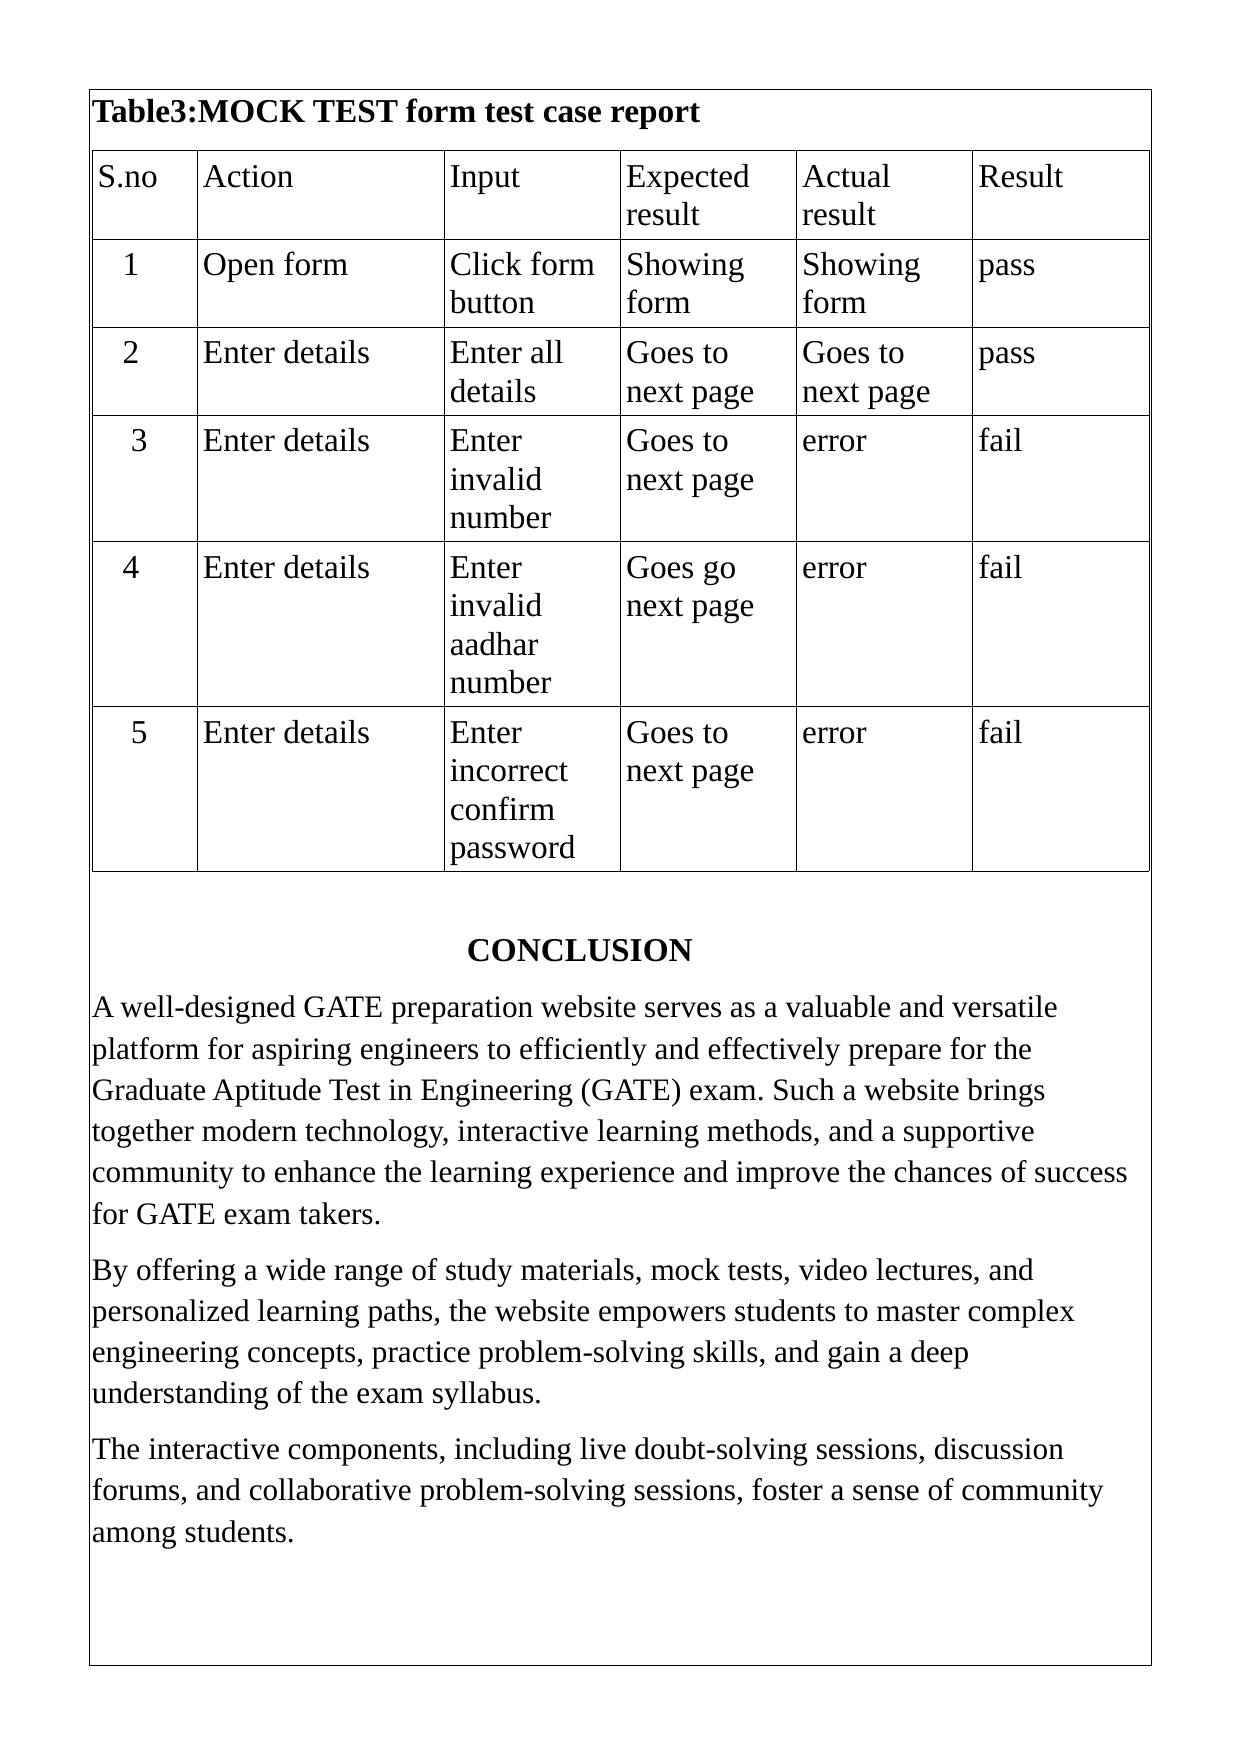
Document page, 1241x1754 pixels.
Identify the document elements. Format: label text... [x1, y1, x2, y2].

table_cell Showing form [797, 240, 972, 327]
table_cell fail [973, 542, 1149, 706]
table_header Actual result [797, 151, 972, 238]
table_cell Goes to next page [621, 707, 796, 871]
table_cell Goes to next page [797, 328, 972, 415]
table_cell Enter invalid number [445, 416, 620, 541]
table_cell error [797, 707, 972, 871]
table_cell 4 [93, 542, 197, 706]
table_cell Enter incorrect confirm password [445, 707, 620, 871]
text A well-designed GATE preparation website serves as a valuable and versatile platform for aspiring engineers to efficiently and effectively prepare for the Graduate Aptitude Test in Engineering (GATE) exam. Such a website brings together modern technology, interactive learning methods, and a supportive community to enhance the learning experience and improve the chances of success for GATE exam takers. [92, 989, 1149, 1231]
table_header S.no [93, 151, 197, 238]
table_cell Goes go next page [621, 542, 796, 706]
table_cell Showing form [621, 240, 796, 327]
text By offering a wide range of study materials, mock tests, video lectures, and personalized learning paths, the website empowers students to master complex engineering concepts, practice problem-solving skills, and gain a deep understanding of the exam syllabus. [92, 1251, 1149, 1410]
table_cell 2 [93, 328, 197, 415]
table_cell 1 [93, 240, 197, 327]
table_cell Enter all details [445, 328, 620, 415]
table_cell Click form button [445, 240, 620, 327]
table_header Action [198, 151, 444, 238]
table_header Result [973, 151, 1149, 238]
table_cell Goes to next page [621, 416, 796, 541]
table_cell pass [973, 240, 1149, 327]
text CONCLUSION [92, 930, 1149, 968]
table_cell error [797, 542, 972, 706]
table_cell pass [973, 328, 1149, 415]
table_cell fail [973, 416, 1149, 541]
table_cell Enter details [198, 542, 444, 706]
table_cell Enter details [198, 328, 444, 415]
text The interactive components, including live doubt-solving sessions, discussion forums, and collaborative problem-solving sessions, foster a sense of community among students. [92, 1430, 1149, 1549]
table_cell Enter invalid aadhar number [445, 542, 620, 706]
table_cell Open form [198, 240, 444, 327]
table_cell Goes to next page [621, 328, 796, 415]
table_cell 3 [93, 416, 197, 541]
table_cell error [797, 416, 972, 541]
table_cell 5 [93, 707, 197, 871]
table_cell Enter details [198, 416, 444, 541]
table_header Input [445, 151, 620, 238]
table_cell fail [973, 707, 1149, 871]
text Table3:MOCK TEST form test case report [92, 92, 1149, 130]
table_header Expected result [621, 151, 796, 238]
table_cell Enter details [198, 707, 444, 871]
